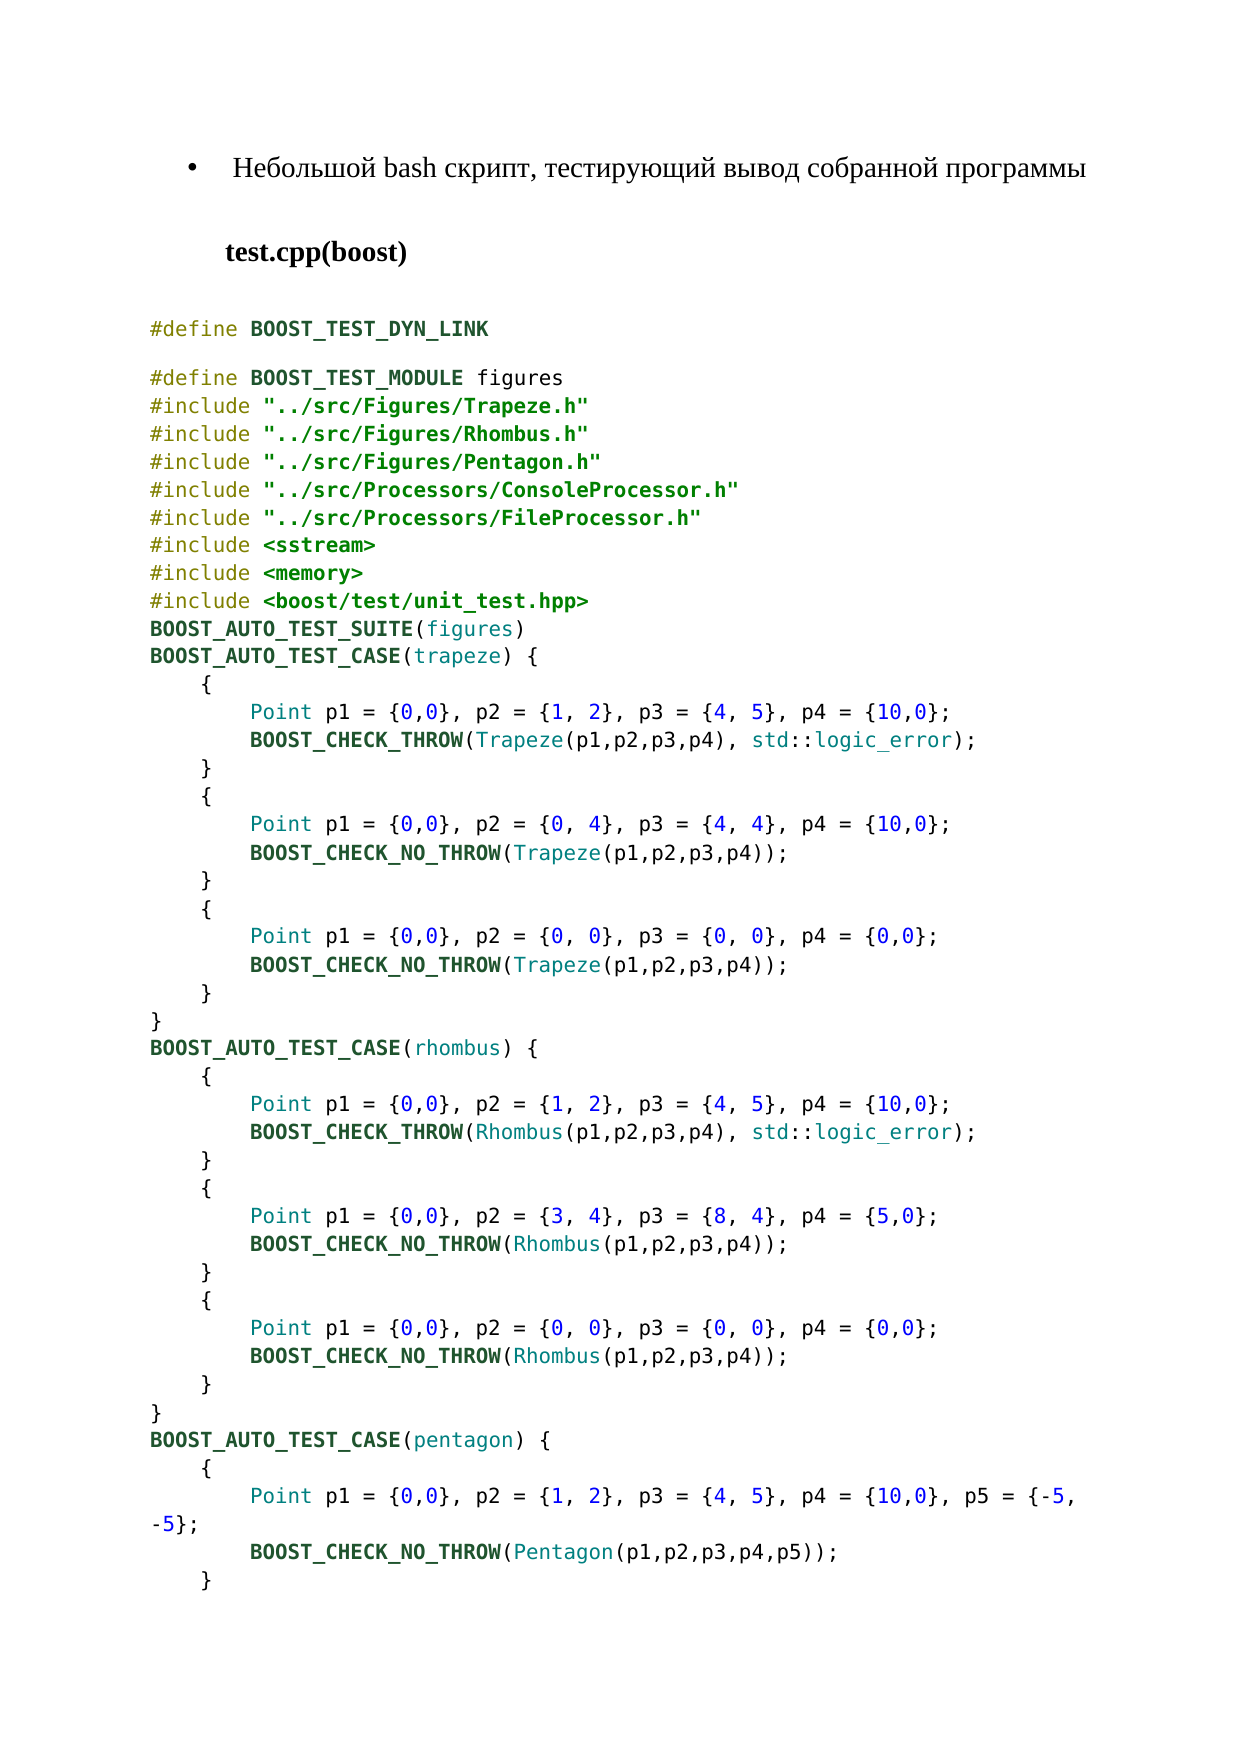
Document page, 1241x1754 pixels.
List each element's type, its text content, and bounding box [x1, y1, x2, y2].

text #include "../src/Processors/ConsoleProcessor.h" [150, 478, 1090, 502]
text BOOST_CHECK_NO_THROW(Trapeze(p1,p2,p3,p4)); [150, 953, 1090, 977]
text BOOST_CHECK_NO_THROW(Trapeze(p1,p2,p3,p4)); [150, 841, 1090, 865]
list Небольшой bash скрипт, тестирующий вывод собранной программы [187, 150, 1090, 184]
text Point p1 = {0,0}, p2 = {1, 2}, p3 = {4, 5}, p4 = {10,0}; [150, 700, 1090, 725]
text Point p1 = {0,0}, p2 = {1, 2}, p3 = {4, 5}, p4 = {10,0}, p5 = {-5, -5}; [150, 1484, 1090, 1536]
text #include "../src/Figures/Trapeze.h" [150, 394, 1090, 418]
text Point p1 = {0,0}, p2 = {0, 0}, p3 = {0, 0}, p4 = {0,0}; [150, 1316, 1090, 1341]
text Point p1 = {0,0}, p2 = {0, 0}, p3 = {0, 0}, p4 = {0,0}; [150, 924, 1090, 949]
text #define BOOST_TEST_DYN_LINK [150, 317, 1090, 341]
text Point p1 = {0,0}, p2 = {1, 2}, p3 = {4, 5}, p4 = {10,0}; [150, 1092, 1090, 1117]
text BOOST_CHECK_NO_THROW(Pentagon(p1,p2,p3,p4,p5)); [150, 1540, 1090, 1564]
text #include "../src/Figures/Pentagon.h" [150, 450, 1090, 474]
text BOOST_CHECK_NO_THROW(Rhombus(p1,p2,p3,p4)); [150, 1344, 1090, 1369]
text #include <memory> [150, 561, 1090, 585]
text { [150, 1176, 1090, 1201]
text BOOST_CHECK_THROW(Trapeze(p1,p2,p3,p4), std::logic_error); [150, 728, 1090, 753]
text } [150, 756, 1090, 781]
text { [150, 897, 1090, 921]
text } [150, 981, 1090, 1005]
text BOOST_AUTO_TEST_CASE(pentagon) { [150, 1428, 1090, 1453]
text BOOST_AUTO_TEST_CASE(trapeze) { [150, 644, 1090, 669]
text test.cpp(boost) [150, 234, 1090, 267]
text } [150, 868, 1090, 893]
text } [150, 1260, 1090, 1285]
text { [150, 672, 1090, 697]
text Point p1 = {0,0}, p2 = {3, 4}, p3 = {8, 4}, p4 = {5,0}; [150, 1204, 1090, 1229]
text BOOST_AUTO_TEST_CASE(rhombus) { [150, 1036, 1090, 1061]
text #include <sstream> [150, 533, 1090, 558]
text BOOST_AUTO_TEST_SUITE(figures) [150, 617, 1090, 641]
text { [150, 1456, 1090, 1480]
text } [150, 1401, 1090, 1425]
text #define BOOST_TEST_MODULE figures [150, 366, 1090, 391]
text { [150, 1064, 1090, 1088]
text { [150, 1288, 1090, 1313]
text #include "../src/Figures/Rhombus.h" [150, 422, 1090, 446]
text #include "../src/Processors/FileProcessor.h" [150, 506, 1090, 530]
text Point p1 = {0,0}, p2 = {0, 4}, p3 = {4, 4}, p4 = {10,0}; [150, 812, 1090, 837]
text } [150, 1009, 1090, 1033]
text } [150, 1568, 1090, 1592]
text } [150, 1148, 1090, 1173]
text } [150, 1372, 1090, 1397]
text BOOST_CHECK_NO_THROW(Rhombus(p1,p2,p3,p4)); [150, 1232, 1090, 1257]
text BOOST_CHECK_THROW(Rhombus(p1,p2,p3,p4), std::logic_error); [150, 1120, 1090, 1144]
text #include <boost/test/unit_test.hpp> [150, 589, 1090, 613]
text { [150, 784, 1090, 809]
